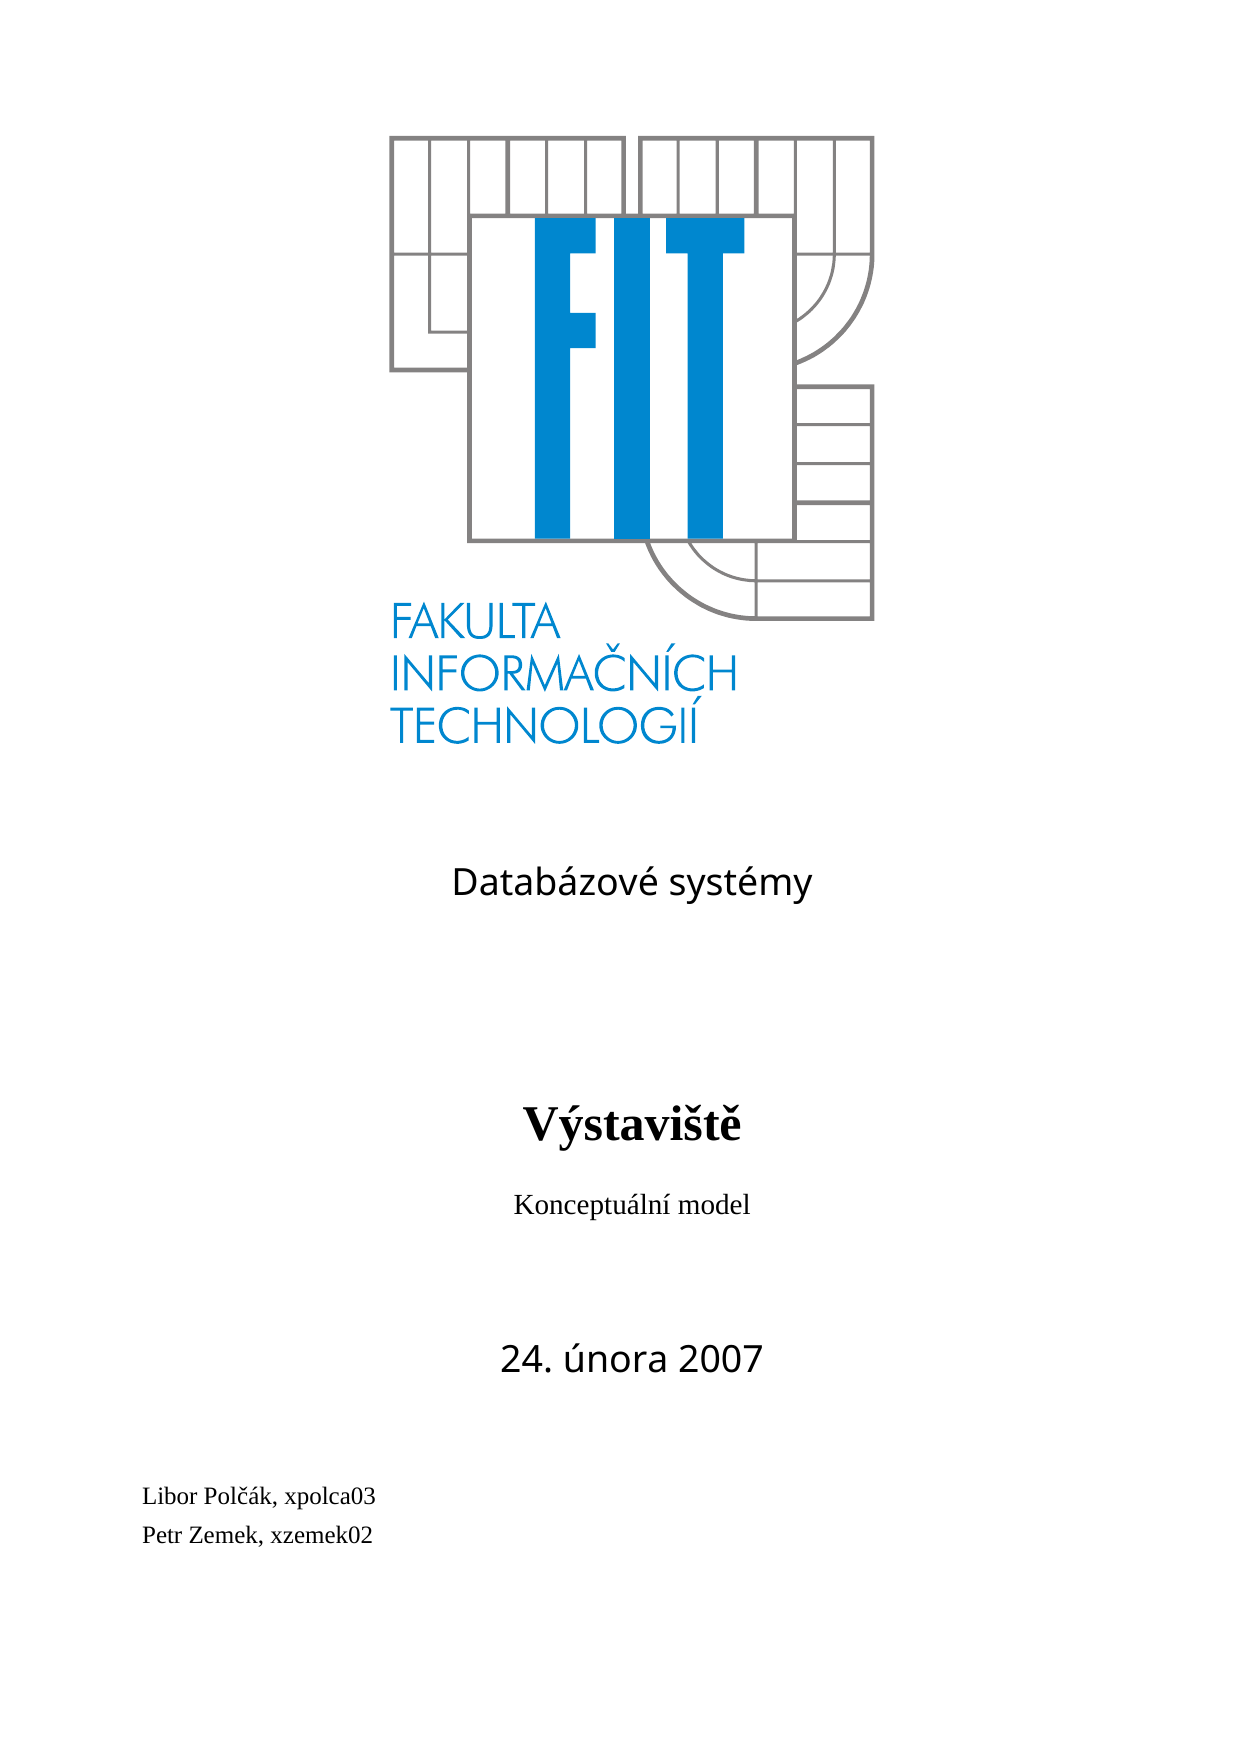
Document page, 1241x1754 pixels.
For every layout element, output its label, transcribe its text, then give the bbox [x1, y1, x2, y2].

text Libor Polčák, xpolca03 [118, 1482, 1122, 1509]
subtitle 24. února 2007 [118, 1332, 1122, 1383]
subtitle Databázové systémy [118, 855, 1122, 906]
text Petr Zemek, xzemek02 [118, 1521, 1122, 1549]
subtitle Konceptuální model [118, 1188, 1122, 1221]
subtitle Výstaviště [118, 1096, 1122, 1151]
